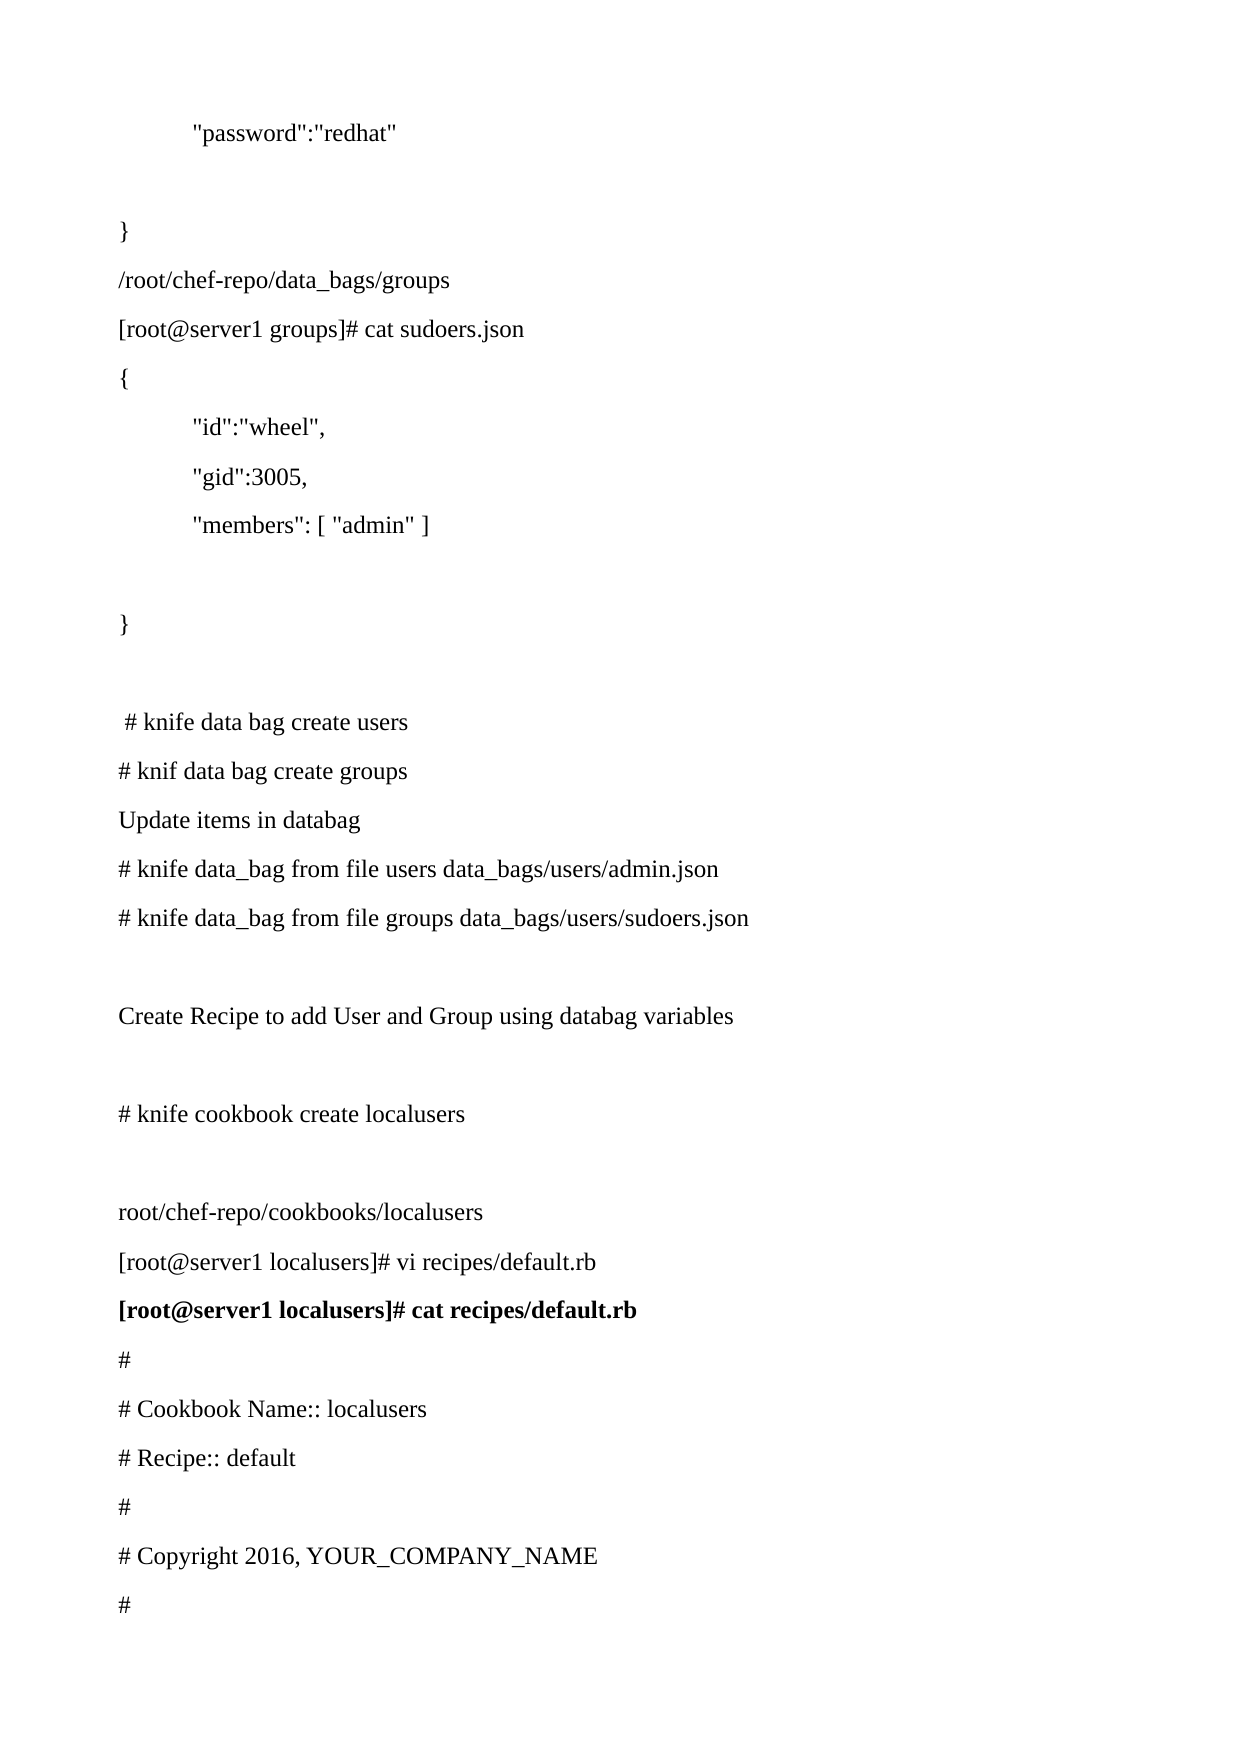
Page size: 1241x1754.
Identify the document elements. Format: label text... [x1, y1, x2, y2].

text # knife data_bag from file users data_bags/users/admin.json [118, 854, 1122, 883]
text [root@server1 localusers]# cat recipes/default.rb [118, 1296, 1122, 1324]
text "members": [ "admin" ] [118, 511, 1122, 539]
text # knif data bag create groups [118, 756, 1122, 785]
text # knife data_bag from file groups data_bags/users/sudoers.json [118, 903, 1122, 932]
text "gid":3005, [118, 462, 1122, 490]
text # [118, 1345, 1122, 1373]
text # knife cookbook create localusers [118, 1099, 1122, 1128]
text [root@server1 localusers]# vi recipes/default.rb [118, 1247, 1122, 1275]
text [root@server1 groups]# cat sudoers.json [118, 314, 1122, 343]
text # Copyright 2016, YOUR_COMPANY_NAME [118, 1541, 1122, 1570]
text /root/chef-repo/data_bags/groups [118, 265, 1122, 294]
text { [118, 363, 1122, 392]
text # [118, 1590, 1122, 1619]
text Update items in databag [118, 805, 1122, 834]
text } [118, 216, 1122, 245]
text } [118, 609, 1122, 637]
text # [118, 1492, 1122, 1521]
text # Recipe:: default [118, 1443, 1122, 1472]
text # knife data bag create users [118, 707, 1122, 736]
text "password":"redhat" [118, 118, 1122, 147]
text root/chef-repo/cookbooks/localusers [118, 1197, 1122, 1226]
text # Cookbook Name:: localusers [118, 1394, 1122, 1422]
text "id":"wheel", [118, 412, 1122, 441]
text Create Recipe to add User and Group using databag variables [118, 1001, 1122, 1030]
